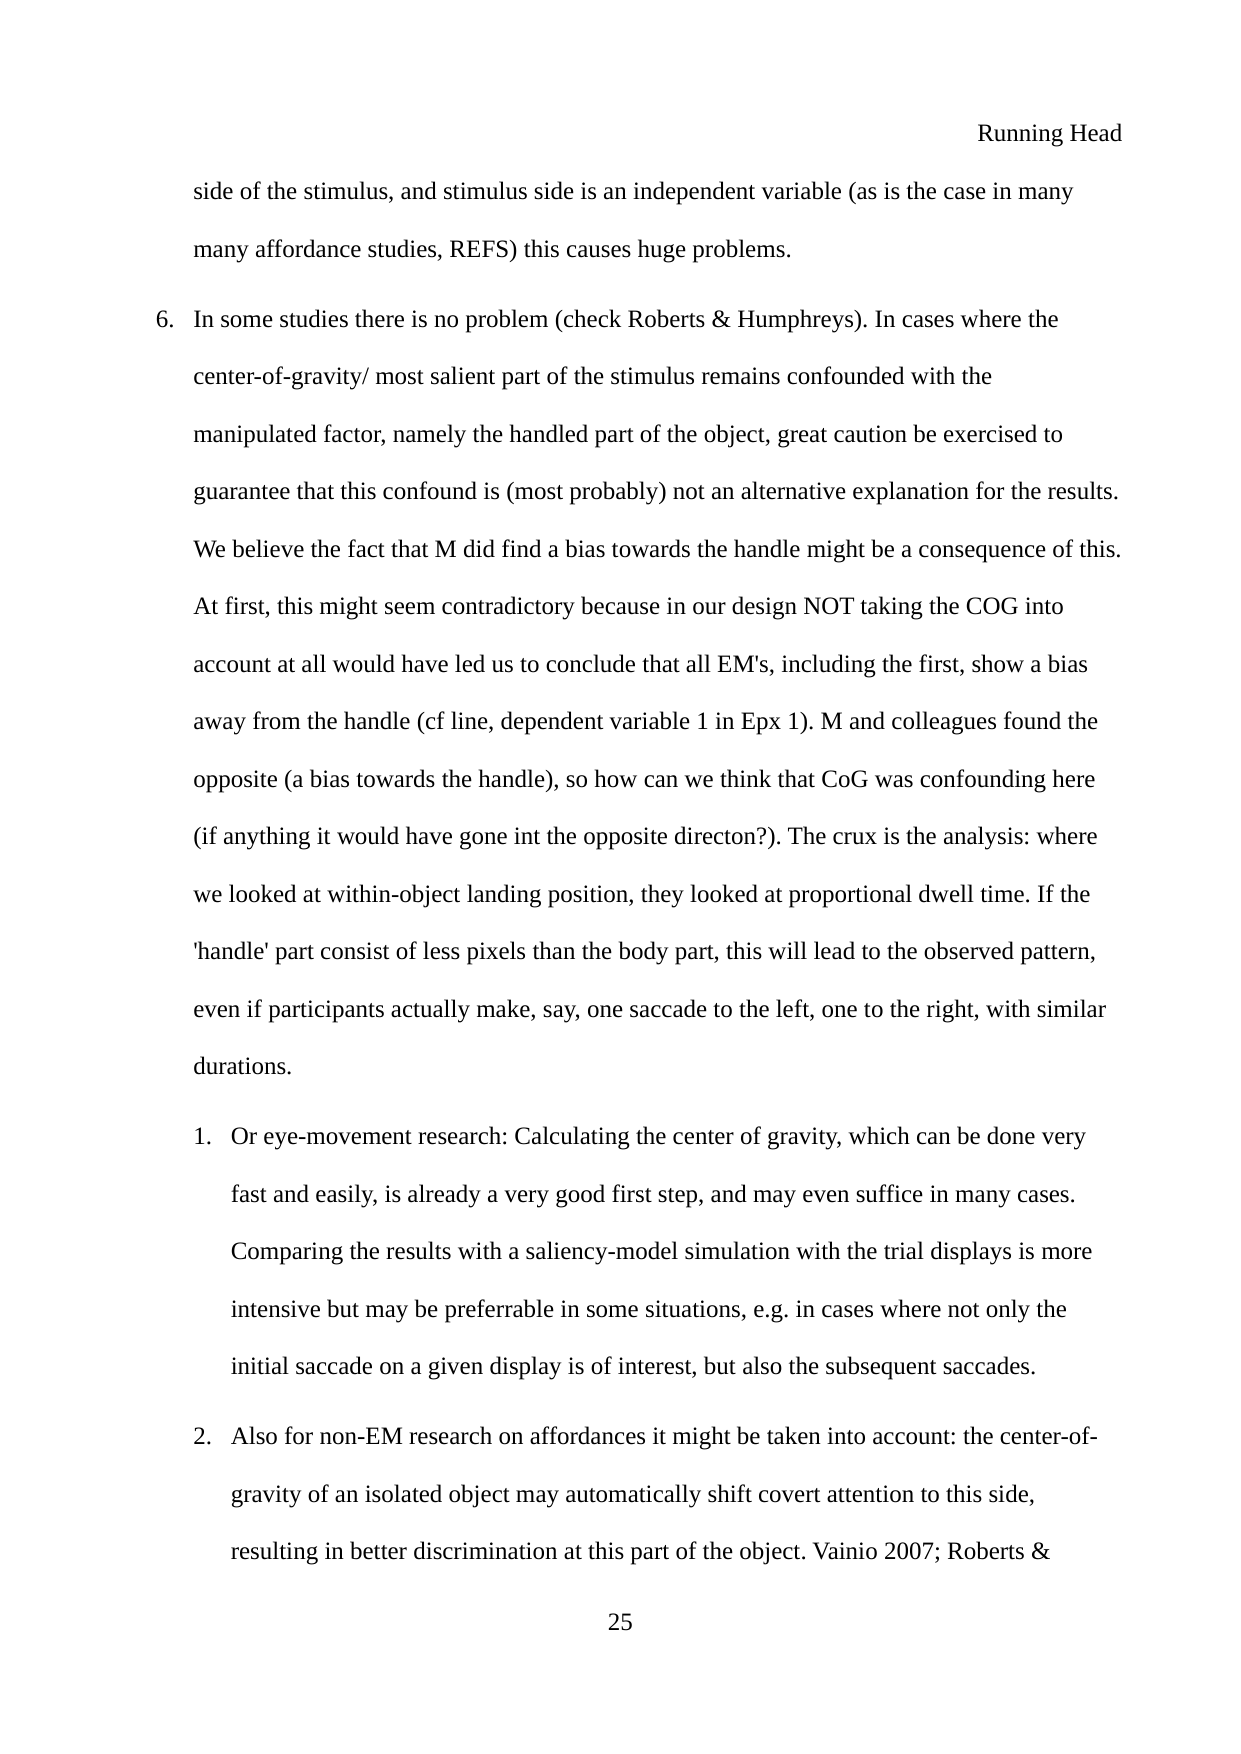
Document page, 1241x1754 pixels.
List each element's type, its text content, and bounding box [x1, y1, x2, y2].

list In some studies there is no problem (check Roberts & Humphreys). In cases where the center-of-gravity/ most salient part of the stimulus remains confounded with the manipulated factor, namely the handled part of the object, great caution be exercised to guarantee that this confound is (most probably) not an alternative explanation for the results. We believe the fact that M did find a bias towards the handle might be a consequence of this. At first, this might seem contradictory because in our design NOT taking the COG into account at all would have led us to conclude that all EM's, including the first, show a bias away from the handle (cf line, dependent variable 1 in Epx 1). M and colleagues found the opposite (a bias towards the handle), so how can we think that CoG was confounding here (if anything it would have gone int the opposite directon?). The crux is the analysis: where we looked at within-object landing position, they looked at proportional dwell time. If the 'handle' part consist of less pixels than the body part, this will lead to the observed pattern, even if participants actually make, say, one saccade to the left, one to the right, with similar durations. [156, 304, 1122, 1080]
list side of the stimulus, and stimulus side is an independent variable (as is the case in many many affordance studies, REFS) this causes huge problems. [156, 176, 1122, 263]
list Also for non-EM research on affordances it might be taken into account: the center-of-gravity of an isolated object may automatically shift covert attention to this side, resulting in better discrimination at this part of the object. Vainio 2007; Roberts & [193, 1421, 1122, 1565]
list Or eye-movement research: Calculating the center of gravity, which can be done very fast and easily, is already a very good first step, and may even suffice in many cases. Comparing the results with a saliency-model simulation with the trial displays is more intensive but may be preferrable in some situations, e.g. in cases where not only the initial saccade on a given display is of interest, but also the subsequent saccades. [193, 1121, 1122, 1380]
